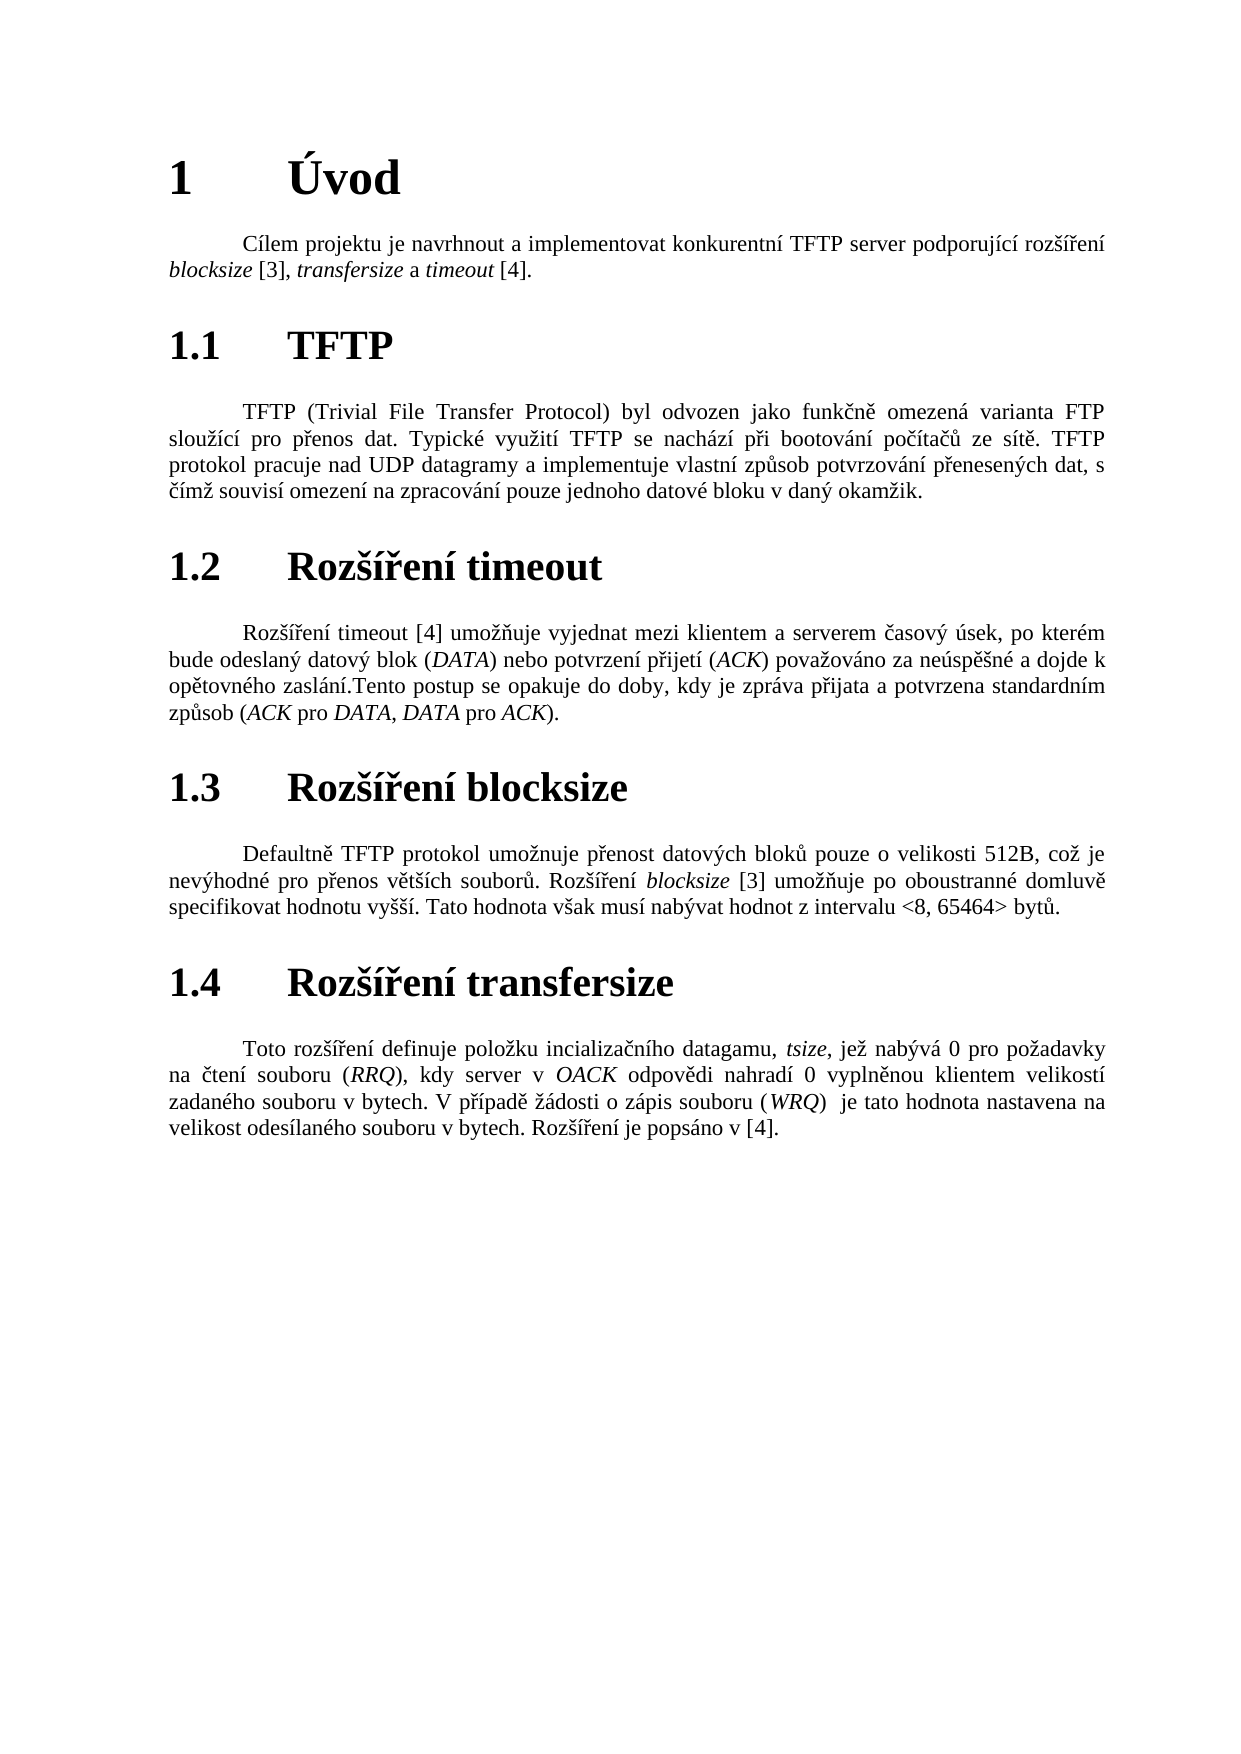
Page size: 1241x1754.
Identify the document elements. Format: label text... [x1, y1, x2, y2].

subtitle Rozšíření blocksize [169, 762, 1106, 810]
text Cílem projektu je navrhnout a implementovat konkurentní TFTP server podporující rozšíření blocksize [3], transfersize a timeout [4]. [169, 230, 1106, 283]
subtitle TFTP [169, 320, 1106, 368]
text Toto rozšíření definuje položku incializačního datagamu, tsize, jež nabývá 0 pro požadavky na čtení souboru (RRQ), kdy server v OACK odpovědi nahradí 0 vyplněnou klientem velikostí zadaného souboru v bytech. V případě žádosti o zápis souboru (WRQ) je tato hodnota nastavena na velikost odesílaného souboru v bytech. Rozšíření je popsáno v [4]. [169, 1035, 1106, 1141]
text Defaultně TFTP protokol umožnuje přenost datových bloků pouze o velikosti 512B, což je nevýhodné pro přenos větších souborů. Rozšíření blocksize [3] umožňuje po oboustranné domluvě specifikovat hodnotu vyšší. Tato hodnota však musí nabývat hodnot z intervalu <8, 65464> bytů. [169, 841, 1106, 919]
subtitle Rozšíření timeout [169, 541, 1106, 589]
text Rozšíření timeout [4] umožňuje vyjednat mezi klientem a serverem časový úsek, po kterém bude odeslaný datový blok (DATA) nebo potvrzení přijetí (ACK) považováno za neúspěšné a dojde k opětovného zaslání.Tento postup se opakuje do doby, kdy je zpráva přijata a potvrzena standardním způsob (ACK pro DATA, DATA pro ACK). [169, 619, 1106, 725]
subtitle Rozšíření transfersize [169, 957, 1106, 1005]
subtitle Úvod [169, 148, 1106, 205]
text TFTP (Trivial File Transfer Protocol) byl odvozen jako funkčně omezená varianta FTP sloužící pro přenos dat. Typické využití TFTP se nachází při bootování počítačů ze sítě. TFTP protokol pracuje nad UDP datagramy a implementuje vlastní způsob potvrzování přenesených dat, s čímž souvisí omezení na zpracování pouze jednoho datové bloku v daný okamžik. [169, 398, 1106, 504]
